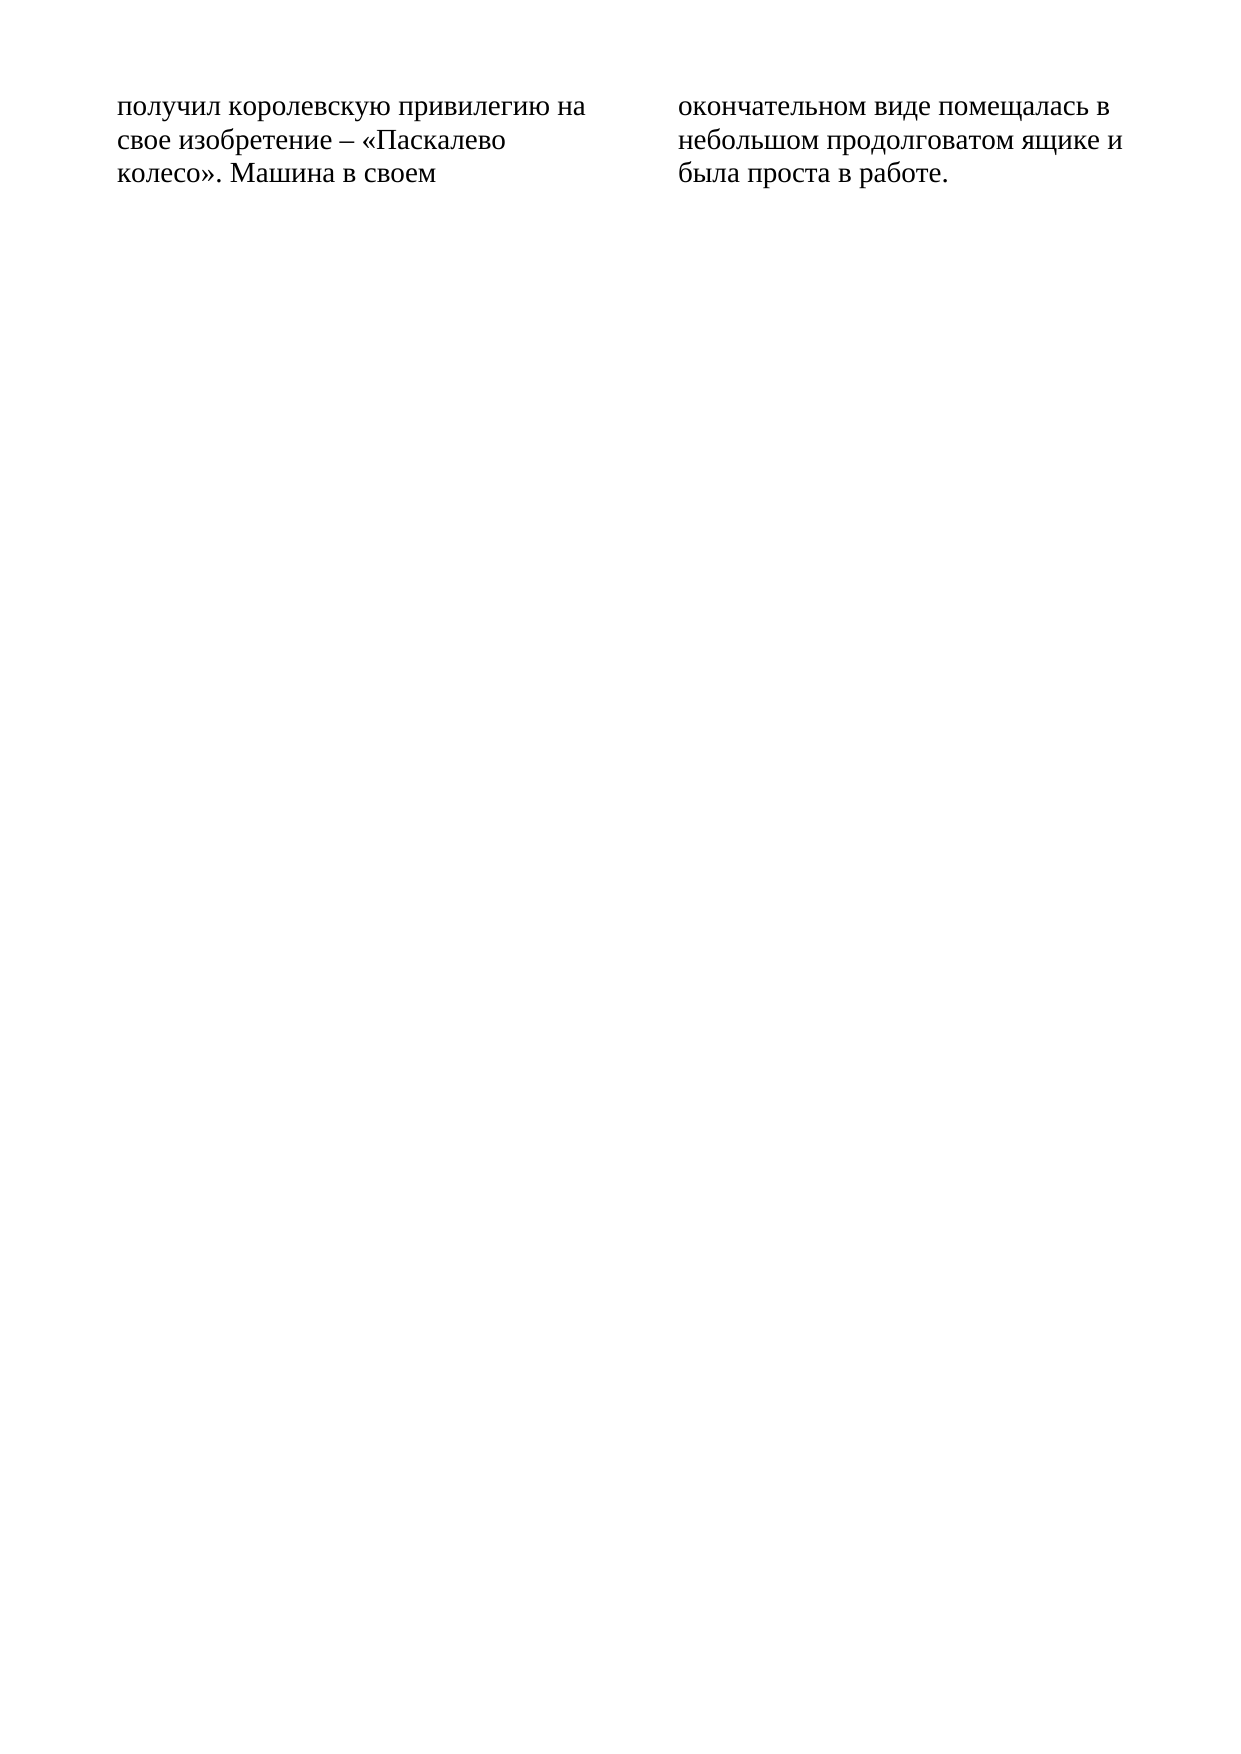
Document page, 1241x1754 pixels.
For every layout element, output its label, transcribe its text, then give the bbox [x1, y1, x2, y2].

text получил королевскую привилегию на свое изобретение – «Паскалево колесо». Машина в своем [117, 88, 604, 189]
text окончательном виде помещалась в небольшом продолговатом ящике и была проста в работе. [678, 88, 1165, 189]
